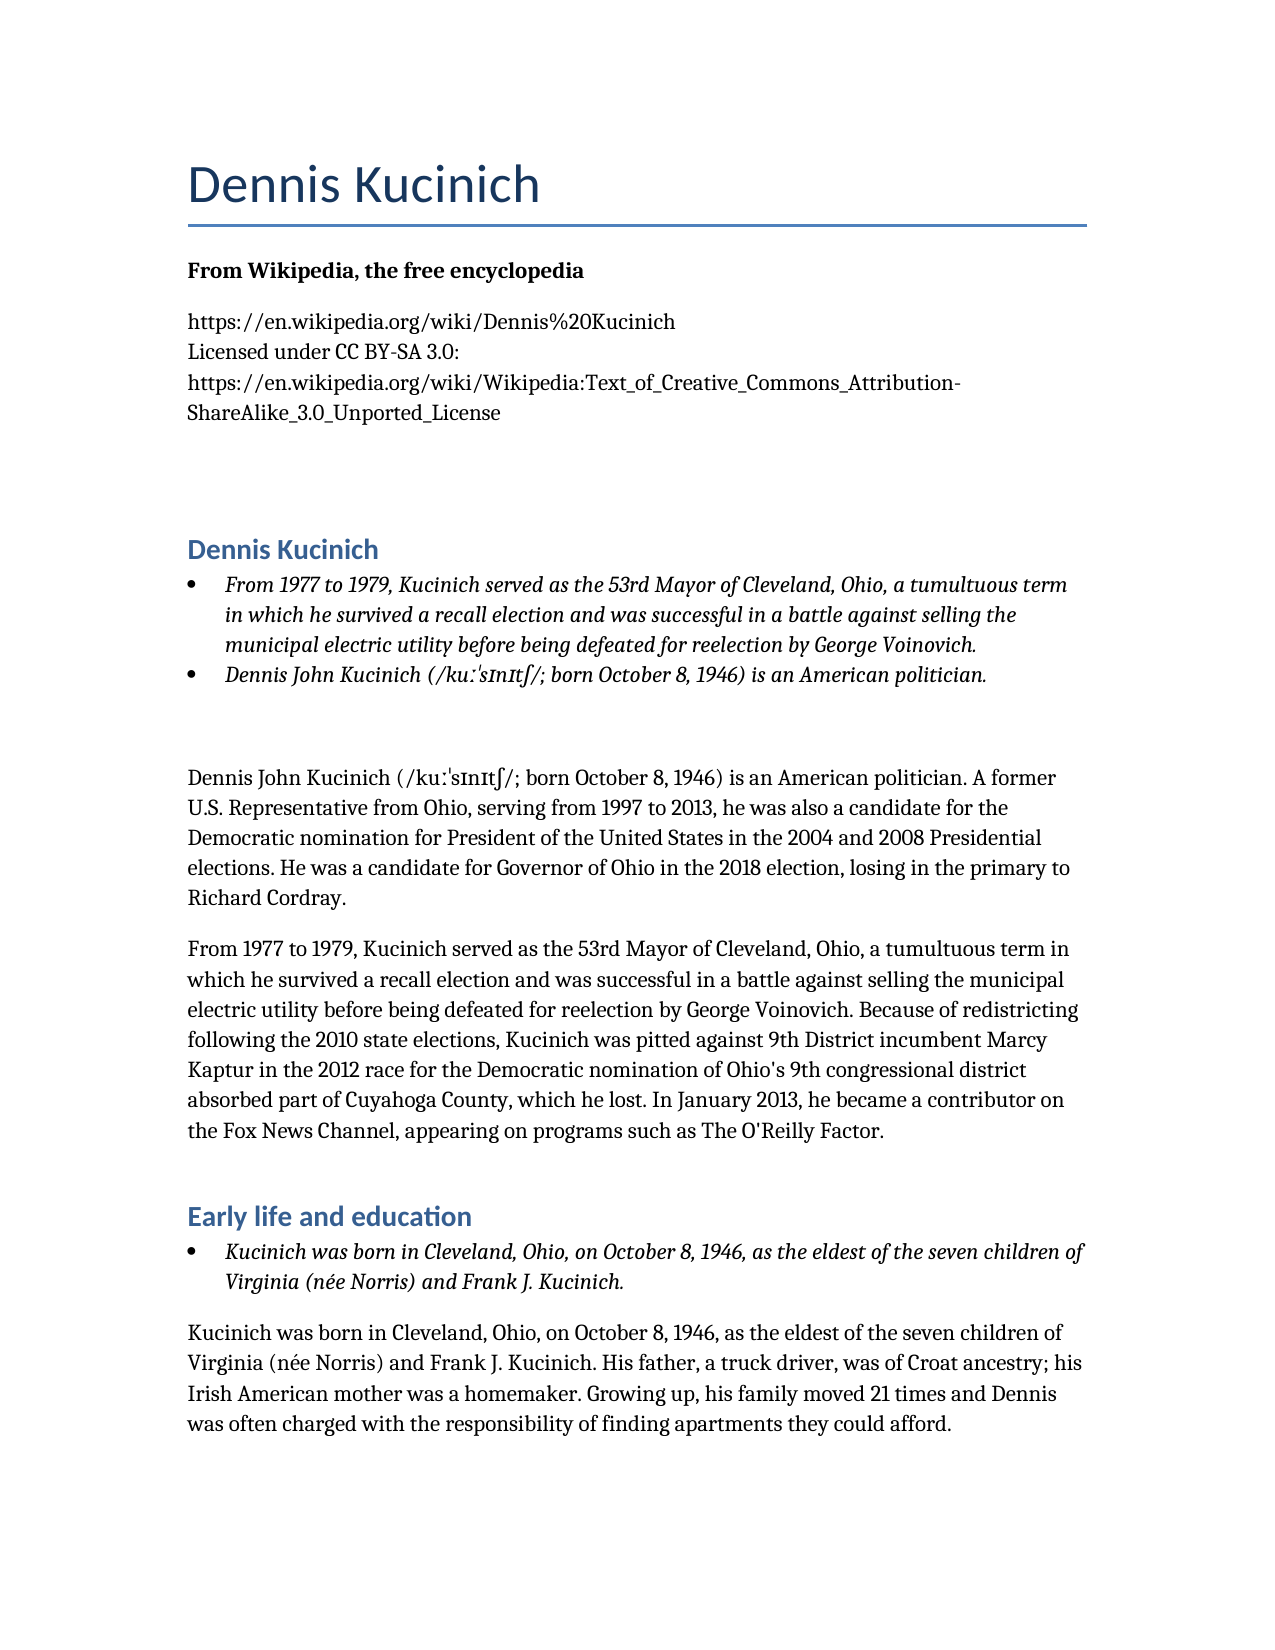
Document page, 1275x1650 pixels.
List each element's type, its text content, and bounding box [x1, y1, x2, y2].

title Dennis Kucinich [187, 150, 1087, 227]
text From Wikipedia, the free encyclopedia [187, 258, 1087, 284]
list From 1977 to 1979, Kucinich served as the 53rd Mayor of Cleveland, Ohio, a tumultuous term in which he survived a recall election and was successful in a battle against selling the municipal electric utility before being defeated for reelection by George Voinovich. [187, 572, 1087, 658]
text From 1977 to 1979, Kucinich served as the 53rd Mayor of Cleveland, Ohio, a tumultuous term in which he survived a recall election and was successful in a battle against selling the municipal electric utility before being defeated for reelection by George Voinovich. Because of redistricting following the 2010 state elections, Kucinich was pitted against 9th District incumbent Marcy Kaptur in the 2012 race for the Democratic nomination of Ohio's 9th congressional district absorbed part of Cuyahoga County, which he lost. In January 2013, he became a contributor on the Fox News Channel, appearing on programs such as The O'Reilly Factor. [187, 936, 1087, 1144]
list Kucinich was born in Cleveland, Ohio, on October 8, 1946, as the eldest of the seven children of Virginia (née Norris) and Frank J. Kucinich. [187, 1239, 1087, 1295]
text Kucinich was born in Cleveland, Ohio, on October 8, 1946, as the eldest of the seven children of Virginia (née Norris) and Frank J. Kucinich. His father, a truck driver, was of Croat ancestry; his Irish American mother was a homemaker. Growing up, his family moved 21 times and Dennis was often charged with the responsibility of finding apartments they could afford. [187, 1320, 1087, 1437]
list Dennis John Kucinich (/kuːˈsɪnɪtʃ/; born October 8, 1946) is an American politician. [187, 662, 1087, 689]
subtitle Dennis Kucinich [187, 531, 1087, 566]
text https://en.wikipedia.org/wiki/Dennis%20Kucinich Licensed under CC BY-SA 3.0: https://en.wikipedia.org/wiki/Wikipedia:Text_of_Creative_Commons_Attribution-ShareAlike_3.0_Unported_License [187, 309, 1087, 426]
subtitle Early life and education [187, 1198, 1087, 1233]
text Dennis John Kucinich (/kuːˈsɪnɪtʃ/; born October 8, 1946) is an American politician. A former U.S. Representative from Ohio, serving from 1997 to 2013, he was also a candidate for the Democratic nomination for President of the United States in the 2004 and 2008 Presidential elections. He was a candidate for Governor of Ohio in the 2018 election, losing in the primary to Richard Cordray. [187, 764, 1087, 912]
